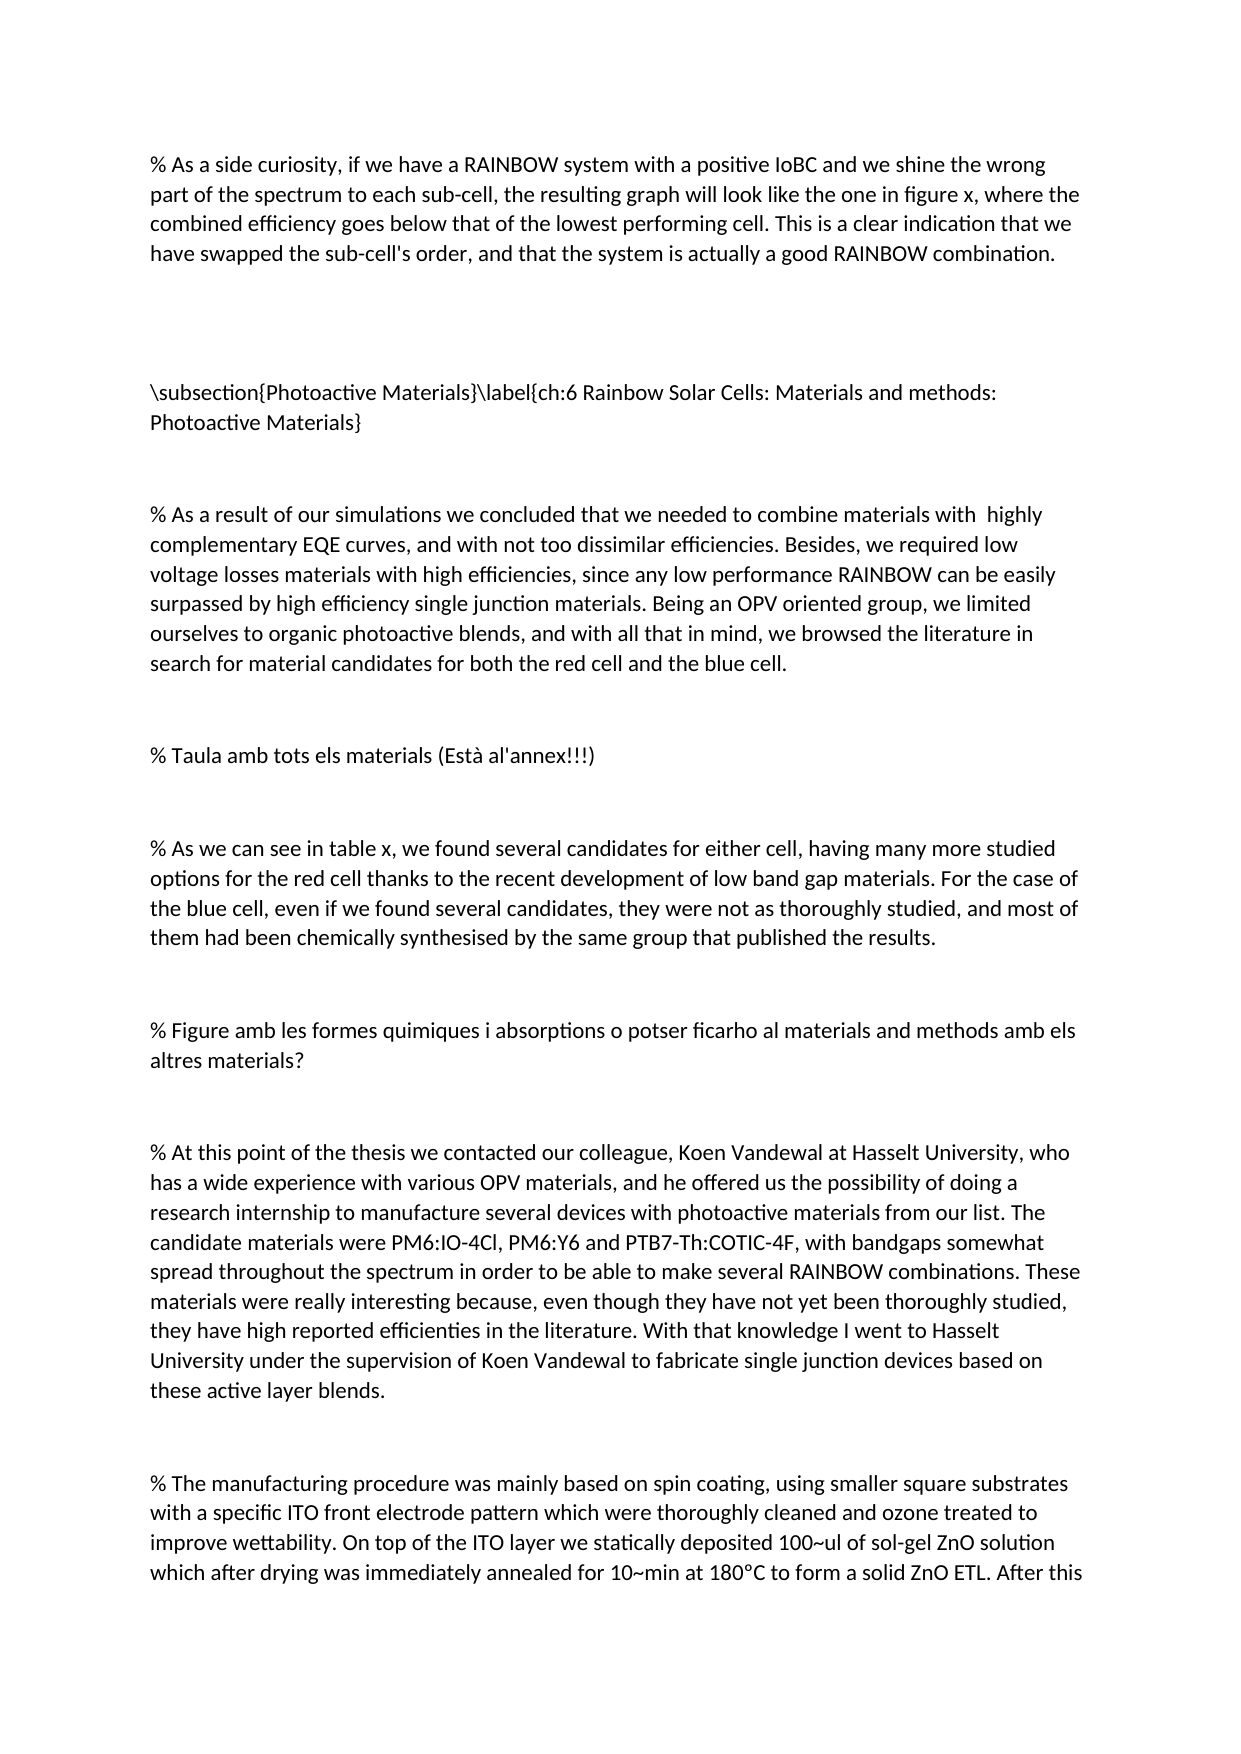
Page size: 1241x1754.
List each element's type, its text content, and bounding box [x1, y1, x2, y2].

text % As a result of our simulations we concluded that we needed to combine materials with highly complementary EQE curves, and with not too dissimilar efficiencies. Besides, we required low voltage losses materials with high efficiencies, since any low performance RAINBOW can be easily surpassed by high efficiency single junction materials. Being an OPV oriented group, we limited ourselves to organic photoactive blends, and with all that in mind, we browsed the literature in search for material candidates for both the red cell and the blue cell. [150, 501, 1090, 677]
text % As a side curiosity, if we have a RAINBOW system with a positive IoBC and we shine the wrong part of the spectrum to each sub-cell, the resulting graph will look like the one in figure x, where the combined efficiency goes below that of the lowest performing cell. This is a clear indication that we have swapped the sub-cell's order, and that the system is actually a good RAINBOW combination. [150, 150, 1090, 267]
text % At this point of the thesis we contacted our colleague, Koen Vandewal at Hasselt University, who has a wide experience with various OPV materials, and he offered us the possibility of doing a research internship to manufacture several devices with photoactive materials from our list. The candidate materials were PM6:IO-4Cl, PM6:Y6 and PTB7-Th:COTIC-4F, with bandgaps somewhat spread throughout the spectrum in order to be able to make several RAINBOW combinations. These materials were really interesting because, even though they have not yet been thoroughly studied, they have high reported efficienties in the literature. With that knowledge I went to Hasselt University under the supervision of Koen Vandewal to fabricate single junction devices based on these active layer blends. [150, 1138, 1090, 1404]
text % The manufacturing procedure was mainly based on spin coating, using smaller square substrates with a specific ITO front electrode pattern which were thoroughly cleaned and ozone treated to improve wettability. On top of the ITO layer we statically deposited 100~ul of sol-gel ZnO solution which after drying was immediately annealed for 10~min at 180ºC to form a solid ZnO ETL. After this [150, 1469, 1090, 1586]
text % As we can see in table x, we found several candidates for either cell, having many more studied options for the red cell thanks to the recent development of low band gap materials. For the case of the blue cell, even if we found several candidates, they were not as thoroughly studied, and most of them had been chemically synthesised by the same group that published the results. [150, 834, 1090, 951]
text % Figure amb les formes quimiques i absorptions o potser ficarho al materials and methods amb els altres materials? [150, 1016, 1090, 1074]
text % Taula amb tots els materials (Està al'annex!!!) [150, 742, 1090, 770]
text \subsection{Photoactive Materials}\label{ch:6 Rainbow Solar Cells: Materials and methods: Photoactive Materials} [150, 378, 1090, 436]
